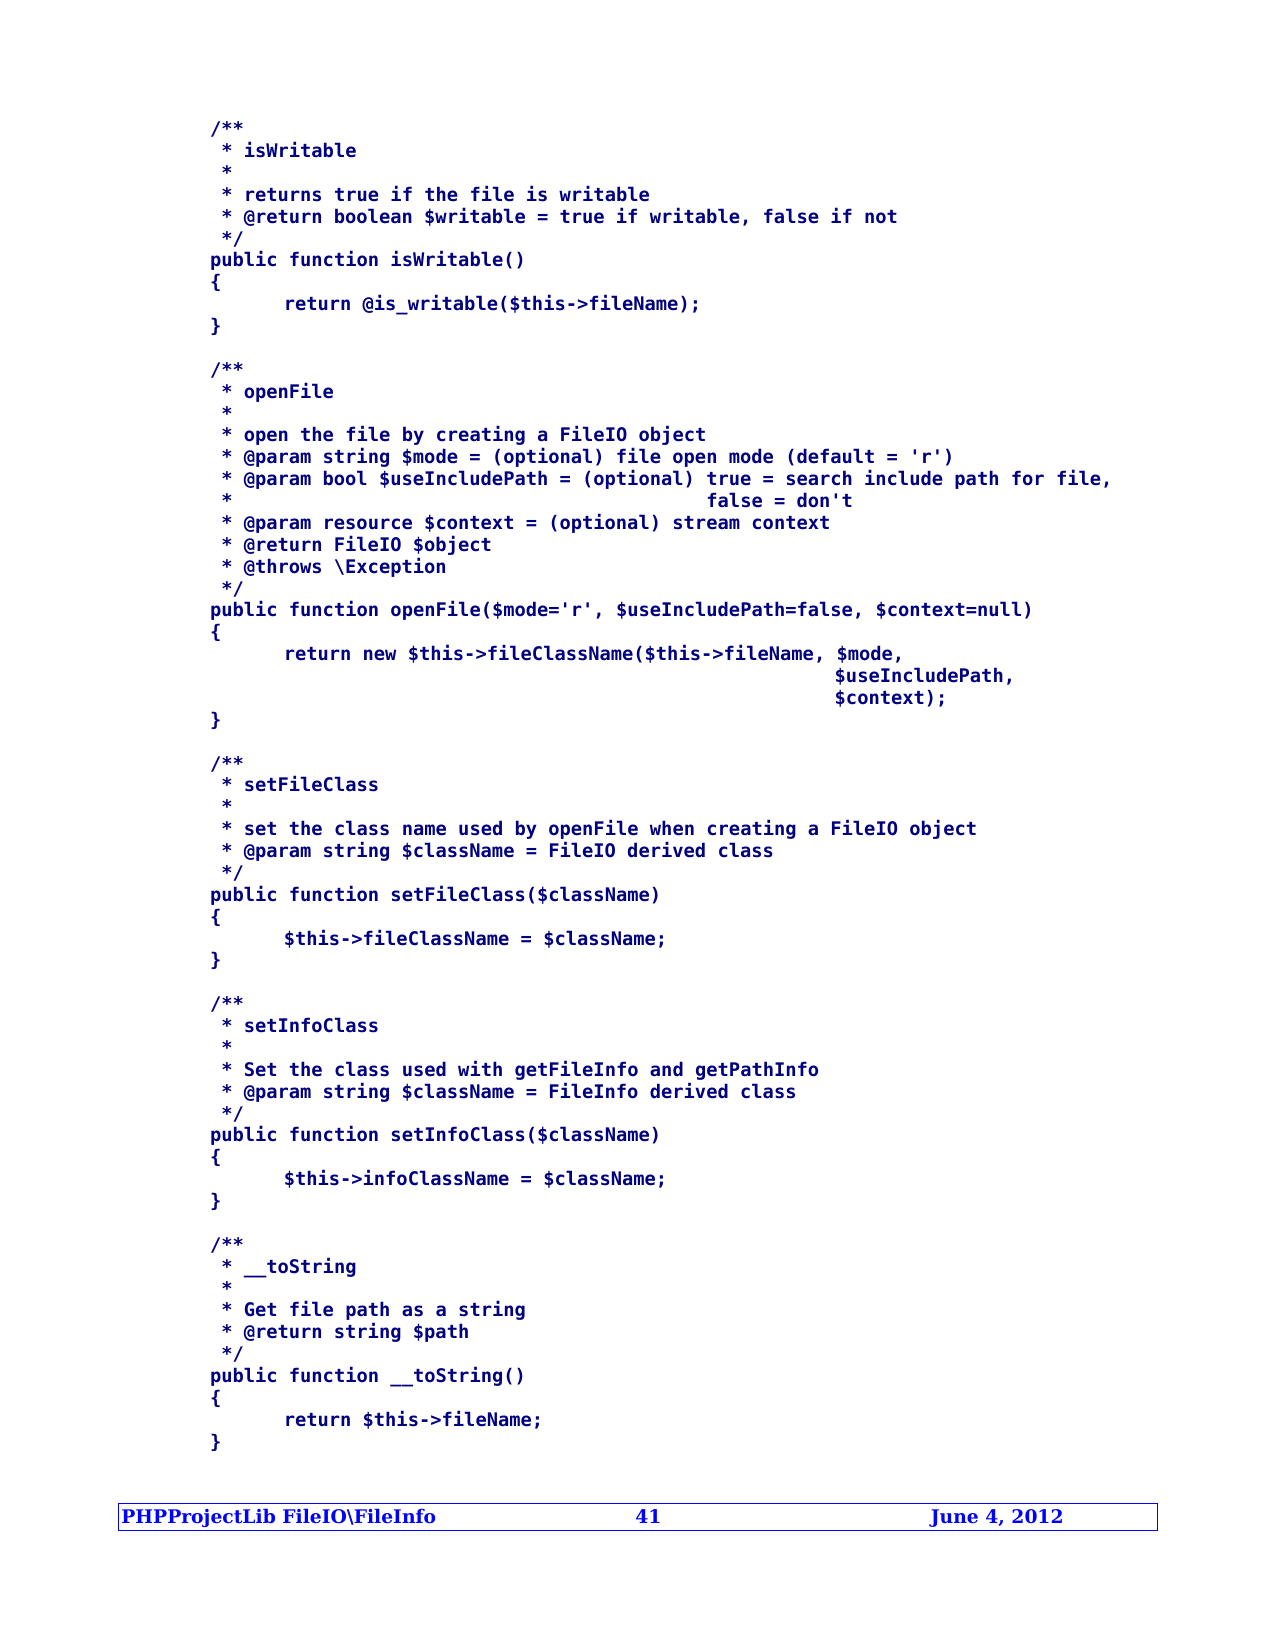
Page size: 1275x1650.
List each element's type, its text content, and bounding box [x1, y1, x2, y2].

list */ [136, 227, 1157, 249]
list * @param string $mode = (optional) file open mode (default = 'r') [136, 446, 1157, 468]
list * @param resource $context = (optional) stream context [136, 512, 1157, 534]
list public function isWritable() [136, 249, 1157, 271]
list */ [136, 862, 1157, 884]
list public function setInfoClass($className) [136, 1124, 1157, 1146]
list } [136, 709, 1157, 731]
list { [136, 621, 1157, 643]
list } [136, 315, 1157, 337]
list { [136, 1146, 1157, 1168]
list { [136, 906, 1157, 927]
list * [136, 1277, 1157, 1299]
list * isWritable [136, 140, 1157, 162]
list $this->infoClassName = $className; [136, 1168, 1157, 1190]
list public function setFileClass($className) [136, 884, 1157, 906]
list { [136, 1387, 1157, 1409]
list * [136, 796, 1157, 818]
list public function __toString() [136, 1365, 1157, 1387]
list * Get file path as a string [136, 1299, 1157, 1321]
list * @return FileIO $object [136, 534, 1157, 556]
list * setInfoClass [136, 1015, 1157, 1037]
list { [136, 271, 1157, 293]
list /** [136, 118, 1157, 140]
list * set the class name used by openFile when creating a FileIO object [136, 818, 1157, 840]
list */ [136, 577, 1157, 599]
list */ [136, 1343, 1157, 1365]
list /** [136, 1234, 1157, 1256]
list * open the file by creating a FileIO object [136, 424, 1157, 446]
list * [136, 1037, 1157, 1059]
list * @param bool $useIncludePath = (optional) true = search include path for file, [136, 468, 1157, 490]
list } [136, 1431, 1157, 1452]
list return @is_writable($this->fileName); [136, 293, 1157, 315]
list * returns true if the file is writable [136, 184, 1157, 206]
list * @param string $className = FileInfo derived class [136, 1081, 1157, 1102]
list * setFileClass [136, 774, 1157, 796]
list * @param string $className = FileIO derived class [136, 840, 1157, 862]
list * @return string $path [136, 1321, 1157, 1343]
list return new $this->fileClassName($this->fileName, $mode, $useIncludePath, $context); [136, 643, 1157, 709]
list * [136, 162, 1157, 184]
list * __toString [136, 1256, 1157, 1277]
list public function openFile($mode='r', $useIncludePath=false, $context=null) [136, 599, 1157, 621]
list * [136, 402, 1157, 424]
list return $this->fileName; [136, 1409, 1157, 1431]
list /** [136, 752, 1157, 774]
list * @throws \Exception [136, 556, 1157, 577]
list * Set the class used with getFileInfo and getPathInfo [136, 1059, 1157, 1081]
list } [136, 949, 1157, 971]
list */ [136, 1102, 1157, 1124]
list * false = don't [136, 490, 1157, 512]
list /** [136, 359, 1157, 381]
list /** [136, 993, 1157, 1015]
list $this->fileClassName = $className; [136, 927, 1157, 949]
list * @return boolean $writable = true if writable, false if not [136, 206, 1157, 227]
list * openFile [136, 381, 1157, 402]
list } [136, 1190, 1157, 1212]
